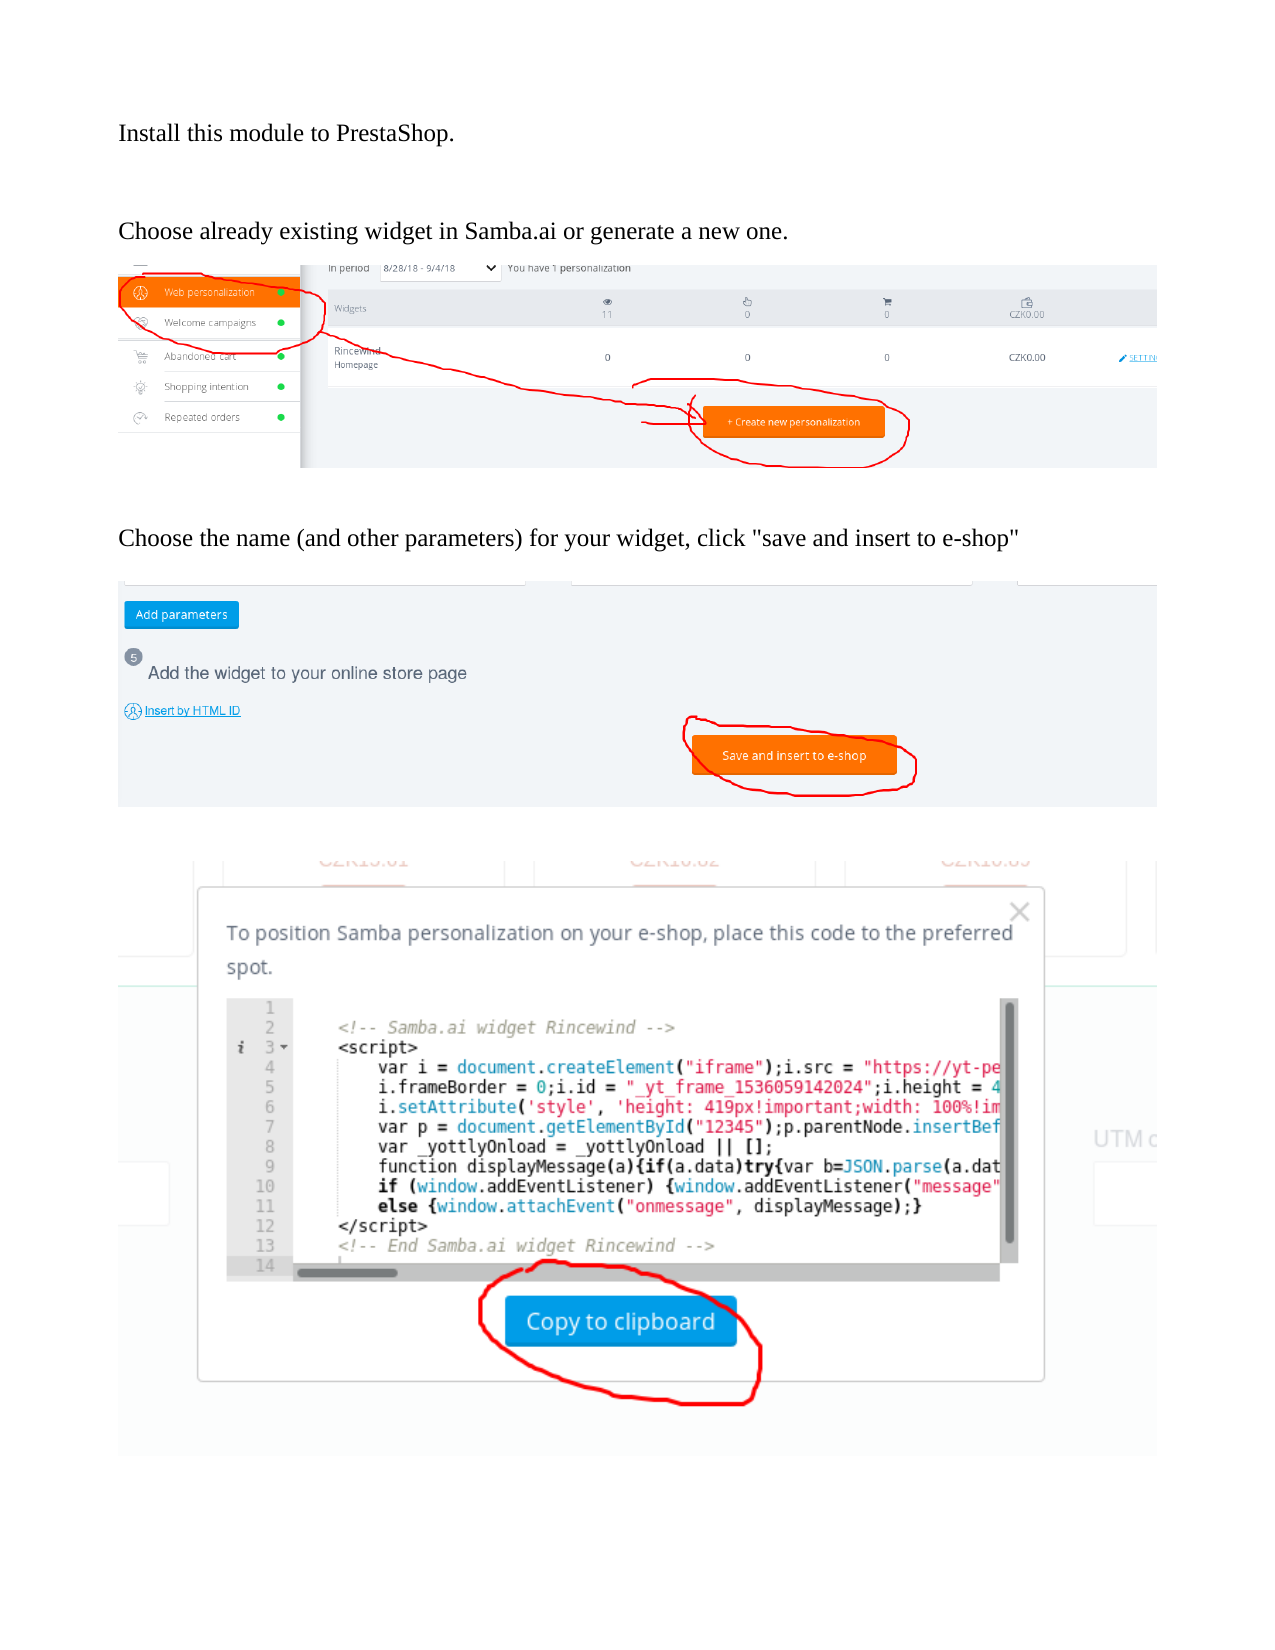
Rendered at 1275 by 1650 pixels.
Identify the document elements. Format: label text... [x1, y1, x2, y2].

text Install this module to PrestaShop. [118, 118, 1157, 147]
text Choose the name (and other parameters) for your widget, click "save and insert to e-shop" [118, 523, 1157, 551]
text Choose already existing widget in Samba.ai or generate a new one. [118, 216, 1157, 245]
